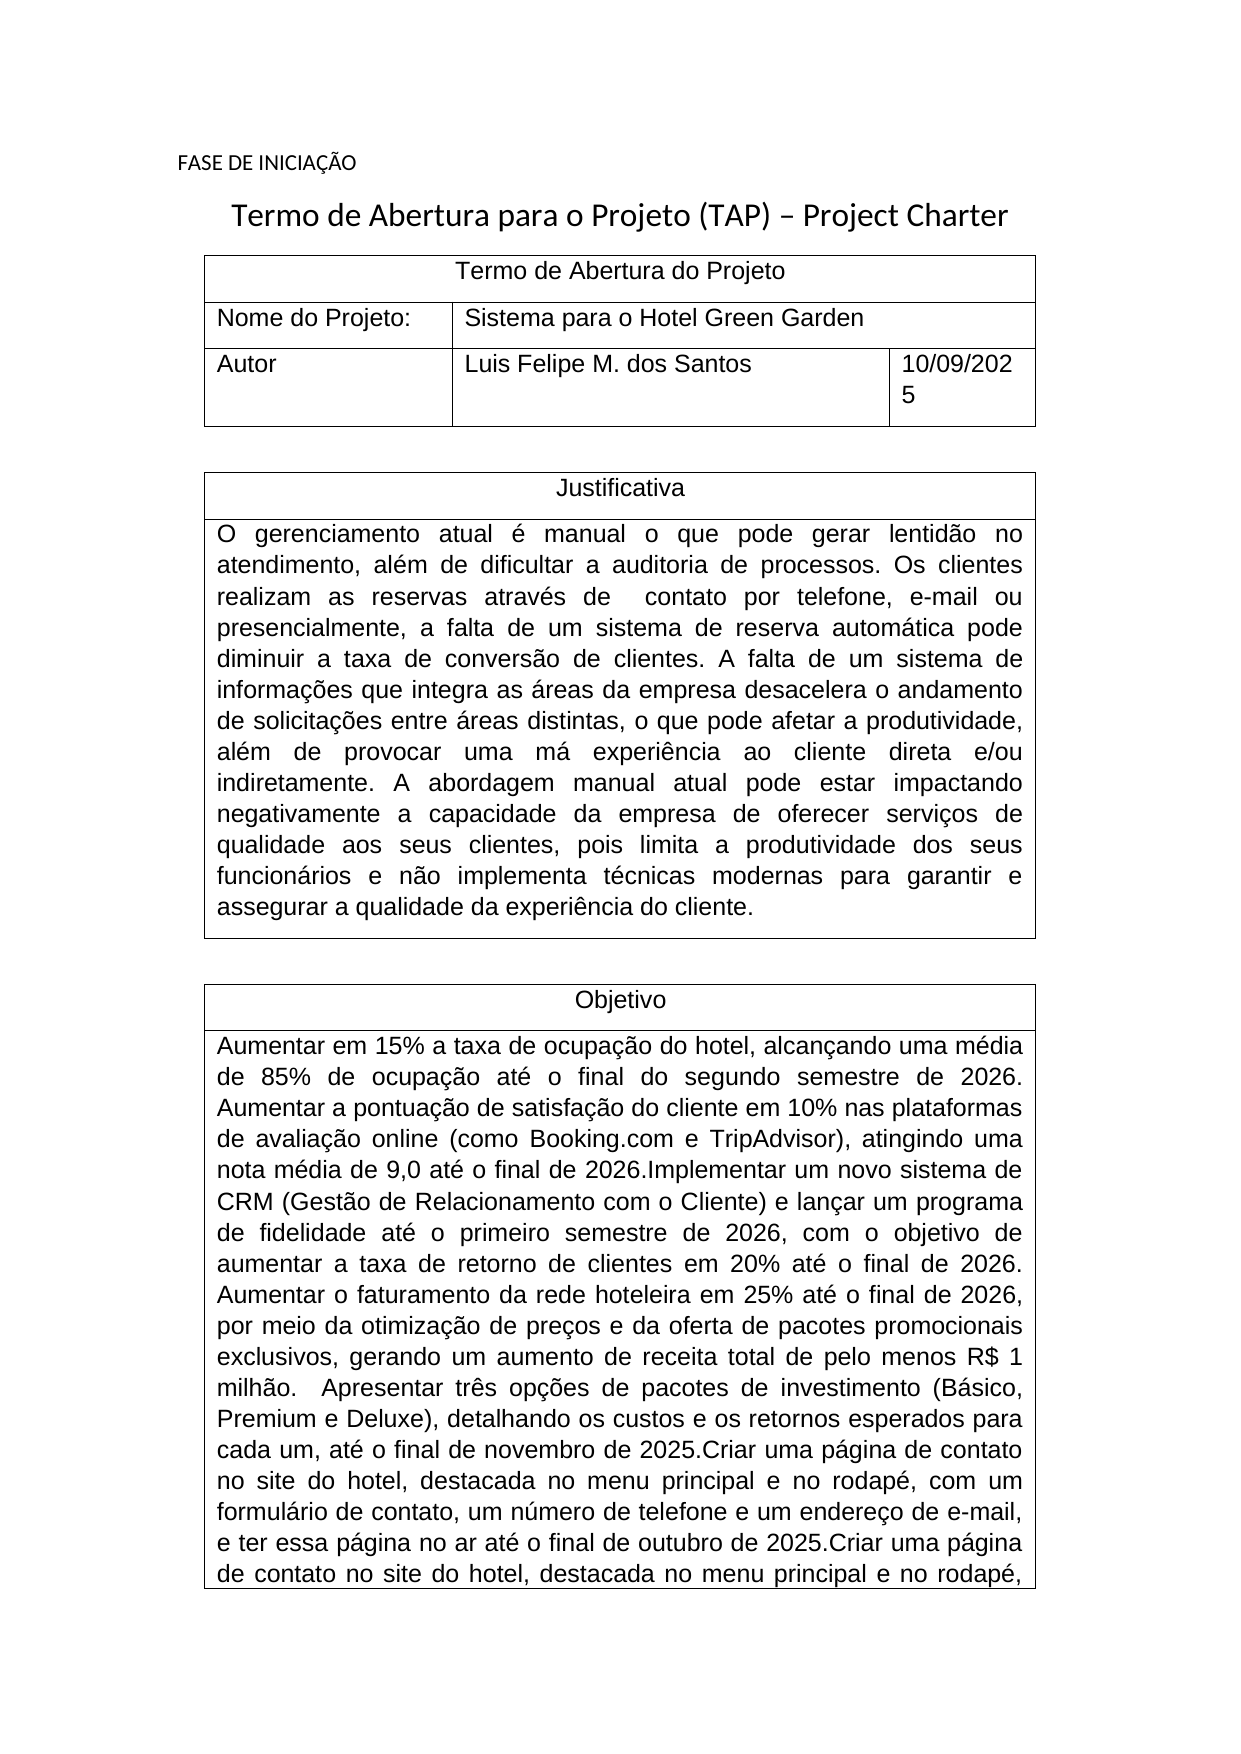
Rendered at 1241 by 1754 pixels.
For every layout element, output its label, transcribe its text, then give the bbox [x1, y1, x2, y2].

table_cell [890, 427, 1035, 472]
table_cell [453, 427, 890, 472]
table_cell [205, 939, 1035, 984]
table_cell Objetivo [205, 985, 1035, 1030]
table_cell [205, 427, 452, 472]
table_cell Luis Felipe M. dos Santos [453, 349, 889, 426]
table_cell Aumentar em 15% a taxa de ocupação do hotel, alcançando uma média de 85% de ocupação até o final do segundo semestre de 2026. Aumentar a pontuação de satisfação do cliente em 10% nas plataformas de avaliação online (como Booking.com e TripAdvisor), atingindo uma nota média de 9,0 até o final de 2026.Implementar um novo sistema de CRM (Gestão de Relacionamento com o Cliente) e lançar um programa de fidelidade até o primeiro semestre de 2026, com o objetivo de aumentar a taxa de retorno de clientes em 20% até o final de 2026. Aumentar o faturamento da rede hoteleira em 25% até o final de 2026, por meio da otimização de preços e da oferta de pacotes promocionais exclusivos, gerando um aumento de receita total de pelo menos R$ 1 milhão. Apresentar três opções de pacotes de investimento (Básico, Premium e Deluxe), detalhando os custos e os retornos esperados para cada um, até o final de novembro de 2025.Criar uma página de contato no site do hotel, destacada no menu principal e no rodapé, com um formulário de contato, um número de telefone e um endereço de e-mail, e ter essa página no ar até o final de outubro de 2025.Criar uma página de contato no site do hotel, destacada no menu principal e no rodapé, [205, 1031, 1035, 1588]
table_header Termo de Abertura do Projeto [205, 256, 1035, 302]
table_cell 10/09/2025 [890, 349, 1035, 426]
text FASE DE INICIAÇÃO [177, 148, 1063, 176]
table_cell Justificativa [205, 473, 1035, 518]
table_cell Nome do Projeto: [205, 303, 452, 348]
table_cell O gerenciamento atual é manual o que pode gerar lentidão no atendimento, além de dificultar a auditoria de processos. Os clientes realizam as reservas através de contato por telefone, e-mail ou presencialmente, a falta de um sistema de reserva automática pode diminuir a taxa de conversão de clientes. A falta de um sistema de informações que integra as áreas da empresa desacelera o andamento de solicitações entre áreas distintas, o que pode afetar a produtividade, além de provocar uma má experiência ao cliente direta e/ou indiretamente. A abordagem manual atual pode estar impactando negativamente a capacidade da empresa de oferecer serviços de qualidade aos seus clientes, pois limita a produtividade dos seus funcionários e não implementa técnicas modernas para garantir e assegurar a qualidade da experiência do cliente. [205, 520, 1035, 937]
text Termo de Abertura para o Projeto (TAP) – Project Charter [177, 194, 1063, 235]
table_cell Sistema para o Hotel Green Garden [453, 303, 1035, 348]
table_cell Autor [205, 349, 452, 426]
